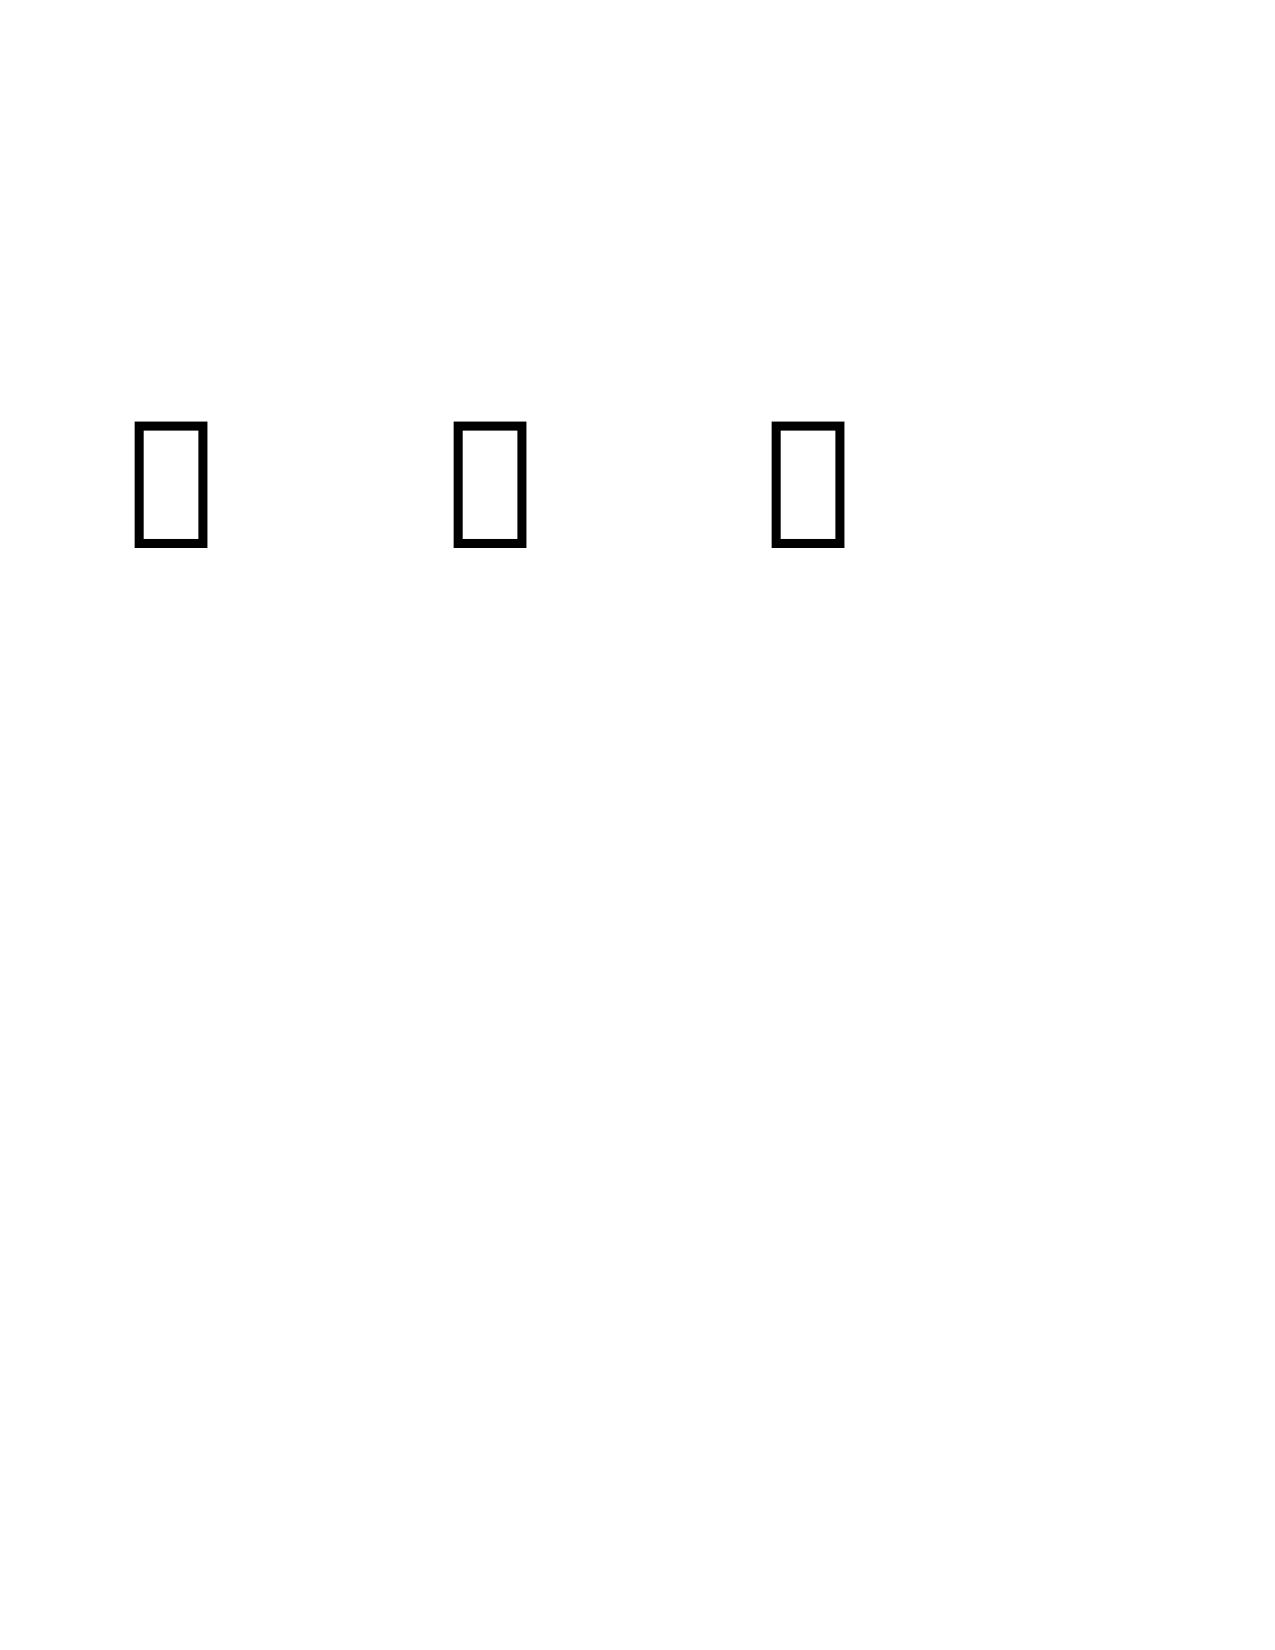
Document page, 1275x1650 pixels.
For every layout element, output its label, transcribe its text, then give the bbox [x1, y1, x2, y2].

text 🪭 🥦 🐼 [118, 359, 1157, 601]
